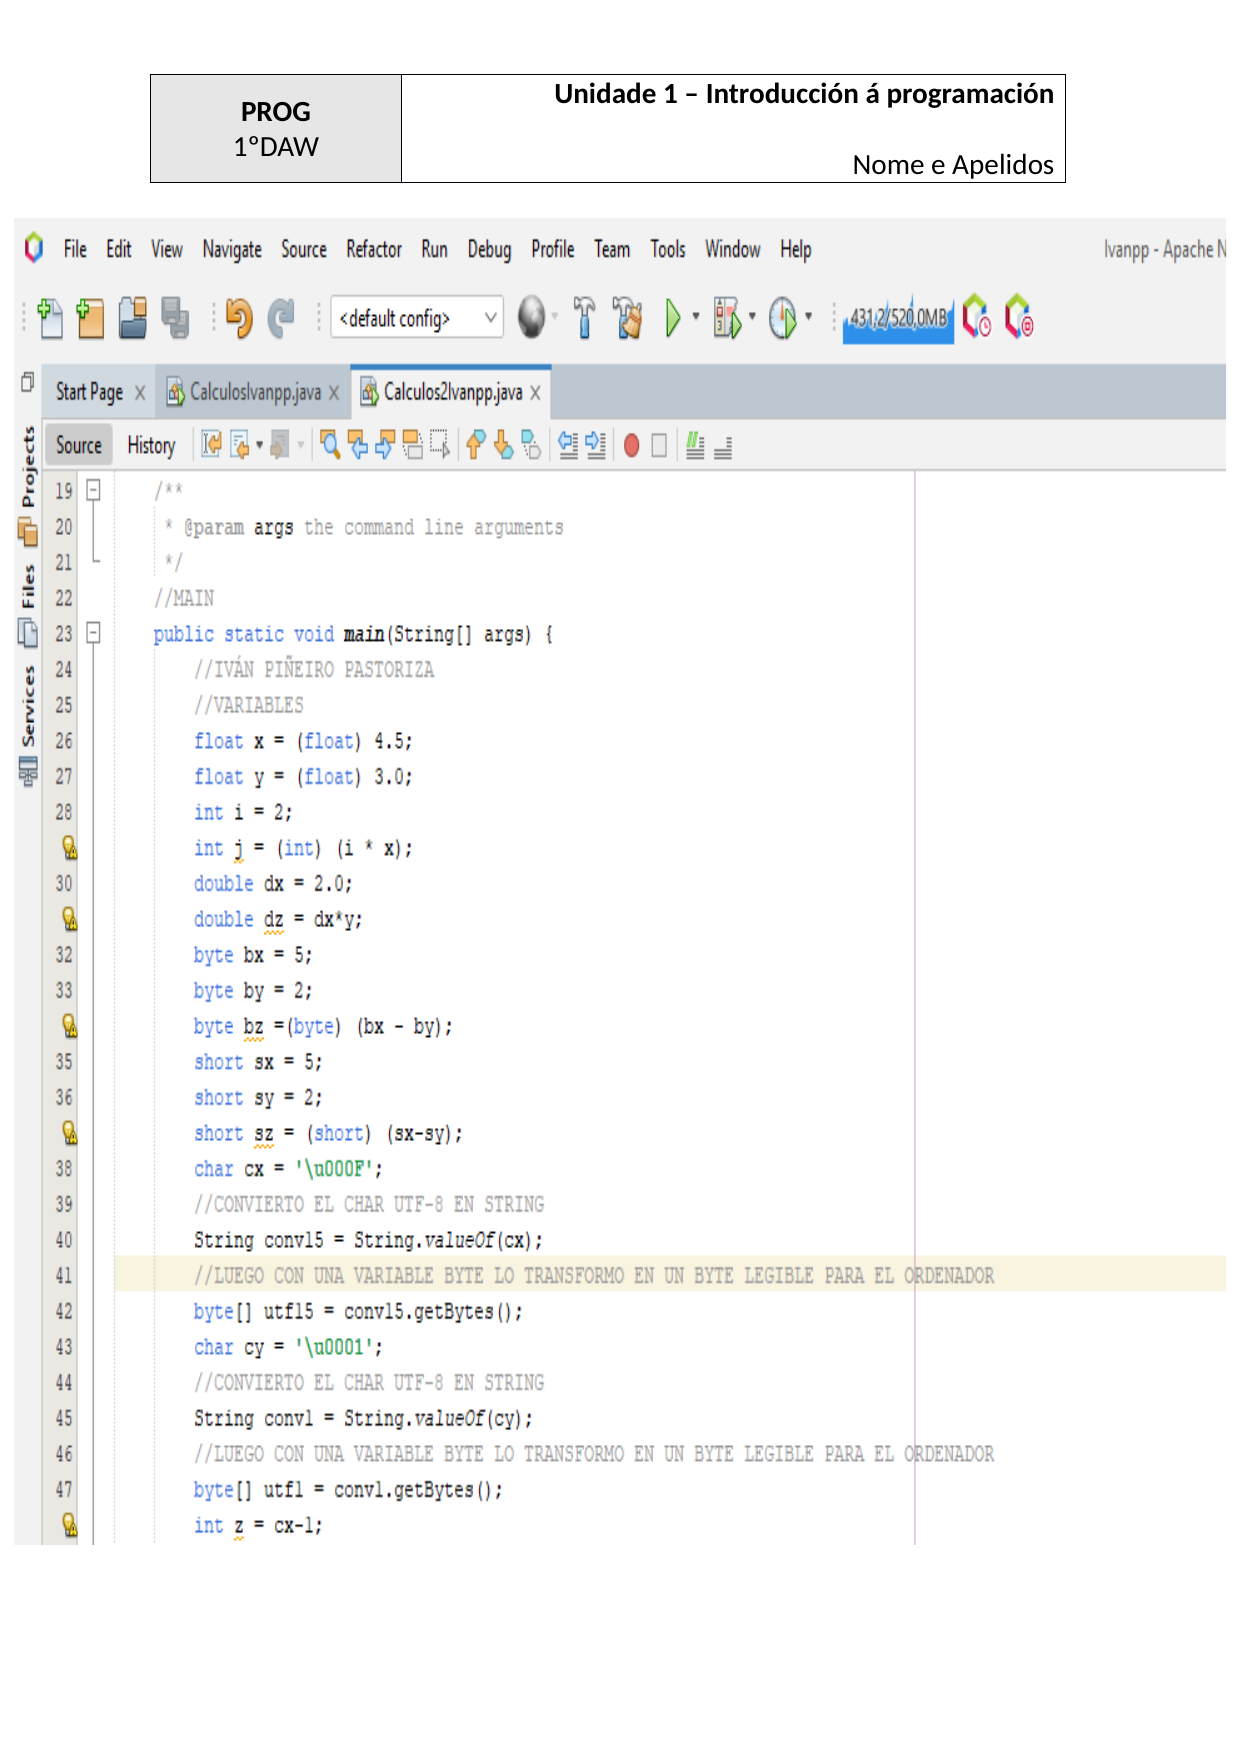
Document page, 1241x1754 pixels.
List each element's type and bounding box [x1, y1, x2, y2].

picture [14, 218, 1227, 1545]
